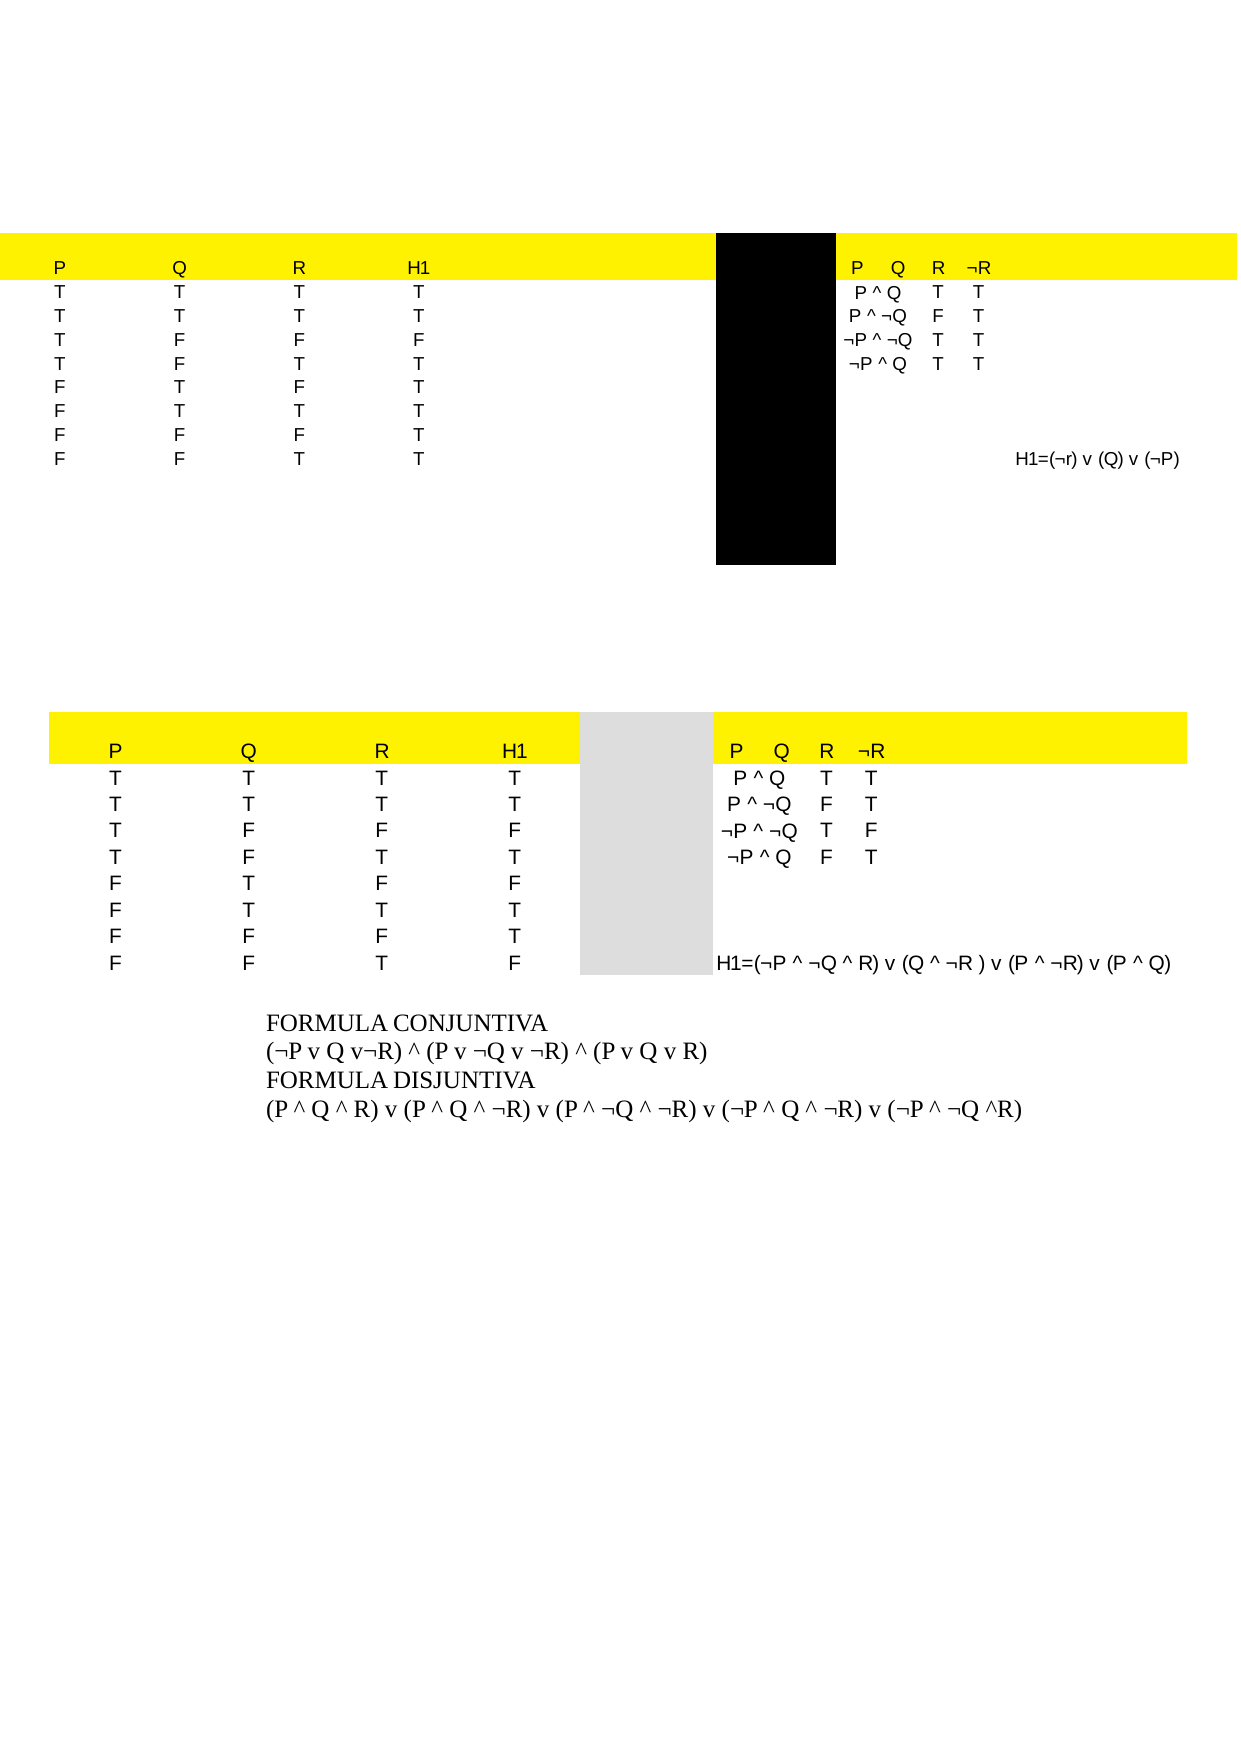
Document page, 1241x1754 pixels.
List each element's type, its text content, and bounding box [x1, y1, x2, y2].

text (P ^ Q ^ R) v (P ^ Q ^ ¬R) v (P ^ ¬Q ^ ¬R) v (¬P ^ Q ^ ¬R) v (¬P ^ ¬Q ^R) [118, 1094, 1122, 1123]
text FORMULA CONJUNTIVA [118, 1008, 1122, 1036]
text FORMULA DISJUNTIVA [118, 1065, 1122, 1094]
text (¬P v Q v¬R) ^ (P v ¬Q v ¬R) ^ (P v Q v R) [118, 1036, 1122, 1065]
